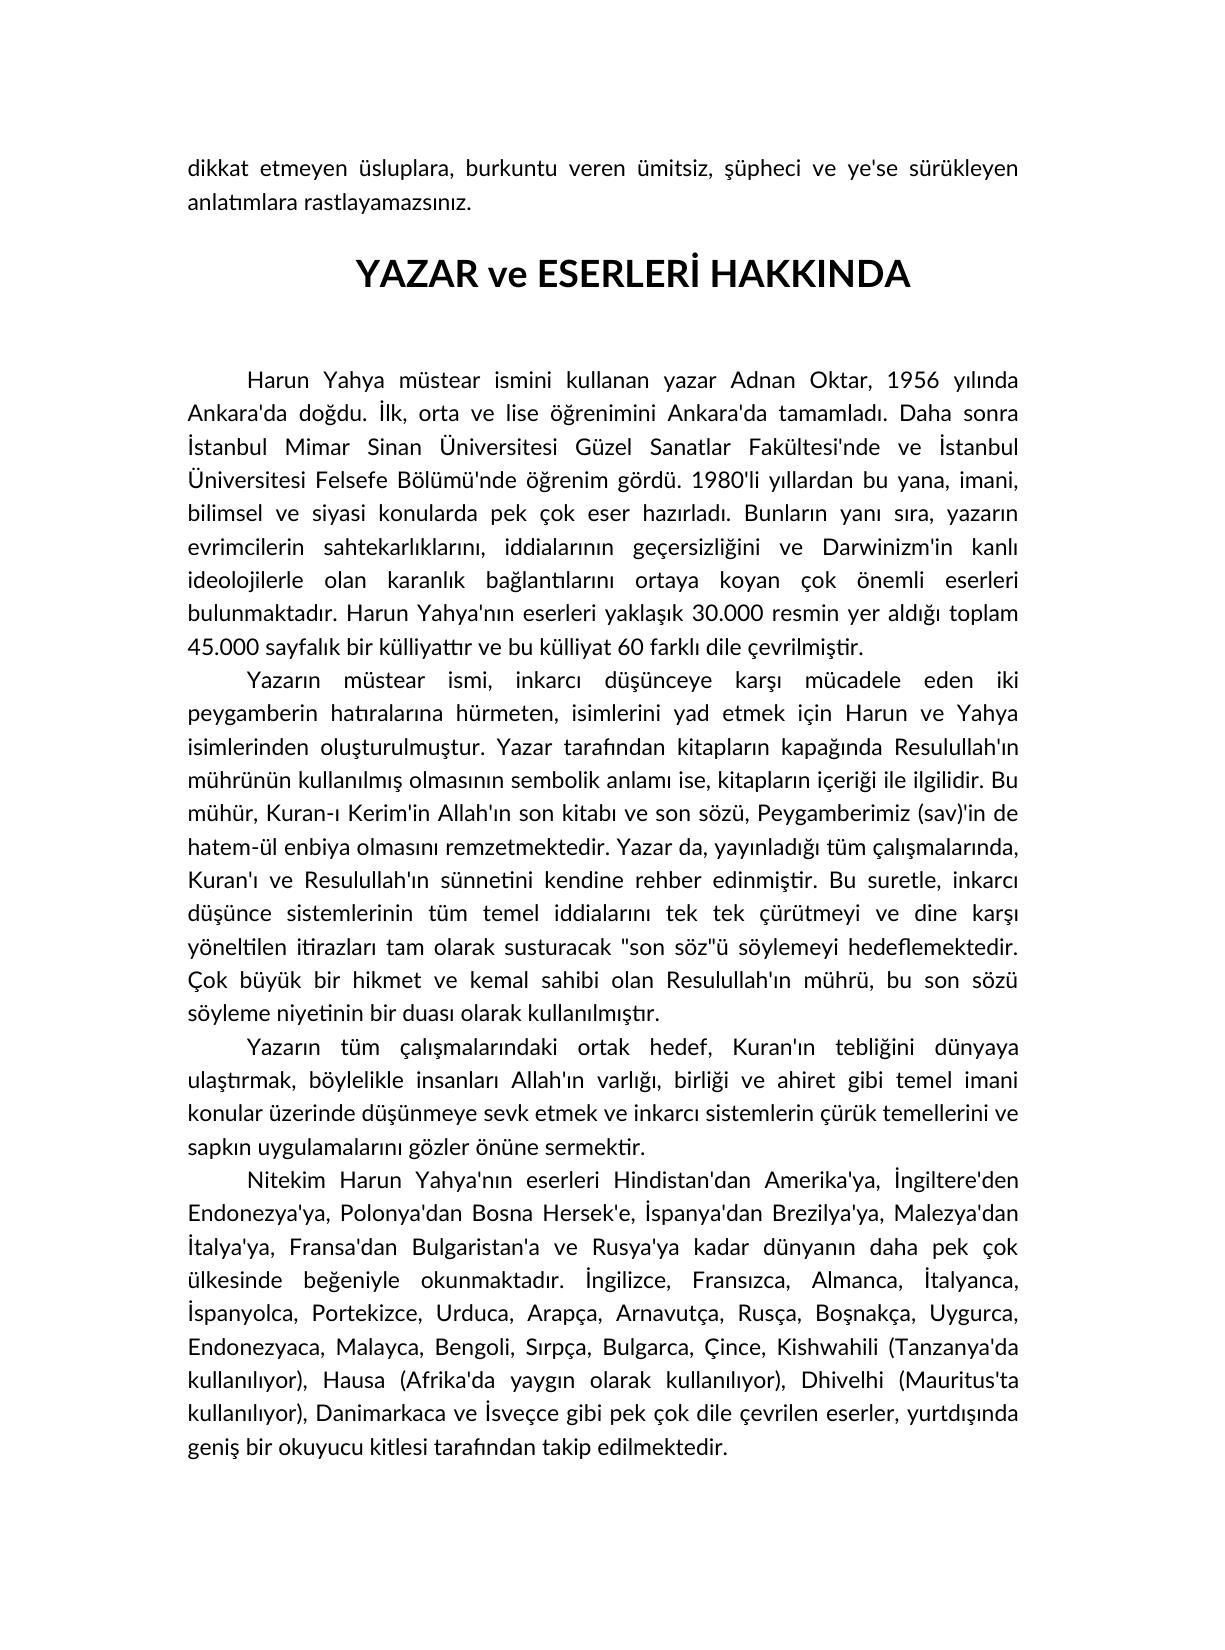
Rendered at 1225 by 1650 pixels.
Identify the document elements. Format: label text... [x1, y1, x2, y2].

text dikkat etmeyen üsluplara, burkuntu veren ümitsiz, şüpheci ve ye'se sürükleyen anlatımlara rastlayamazsınız. [187, 150, 1020, 217]
text Nitekim Harun Yahya'nın eserleri Hindistan'dan Amerika'ya, İngiltere'den Endonezya'ya, Polonya'dan Bosna Hersek'e, İspanya'dan Brezilya'ya, Malezya'dan İtalya'ya, Fransa'dan Bulgaristan'a ve Rusya'ya kadar dünyanın daha pek çok ülkesinde beğeniyle okunmaktadır. İngilizce, Fransızca, Almanca, İtalyanca, İspanyolca, Portekizce, Urduca, Arapça, Arnavutça, Rusça, Boşnakça, Uygurca, Endonezyaca, Malayca, Bengoli, Sırpça, Bulgarca, Çince, Kishwahili (Tanzanya'da kullanılıyor), Hausa (Afrika'da yaygın olarak kullanılıyor), Dhivelhi (Mauritus'ta kullanılıyor), Danimarkaca ve İsveçce gibi pek çok dile çevrilen eserler, yurtdışında geniş bir okuyucu kitlesi tarafından takip edilmektedir. [187, 1162, 1020, 1462]
text Harun Yahya müstear ismini kullanan yazar Adnan Oktar, 1956 yılında Ankara'da doğdu. İlk, orta ve lise öğrenimini Ankara'da tamamladı. Daha sonra İstanbul Mimar Sinan Üniversitesi Güzel Sanatlar Fakültesi'nde ve İstanbul Üniversitesi Felsefe Bölümü'nde öğrenim gördü. 1980'li yıllardan bu yana, imani, bilimsel ve siyasi konularda pek çok eser hazırladı. Bunların yanı sıra, yazarın evrimcilerin sahtekarlıklarını, iddialarının geçersizliğini ve Darwinizm'in kanlı ideolojilerle olan karanlık bağlantılarını ortaya koyan çok önemli eserleri bulunmaktadır. Harun Yahya'nın eserleri yaklaşık 30.000 resmin yer aldığı toplam 45.000 sayfalık bir külliyattır ve bu külliyat 60 farklı dile çevrilmiştir. [187, 362, 1020, 662]
text Yazarın müstear ismi, inkarcı düşünceye karşı mücadele eden iki peygamberin hatıralarına hürmeten, isimlerini yad etmek için Harun ve Yahya isimlerinden oluşturulmuştur. Yazar tarafından kitapların kapağında Resulullah'ın mührünün kullanılmış olmasının sembolik anlamı ise, kitapların içeriği ile ilgilidir. Bu mühür, Kuran-ı Kerim'in Allah'ın son kitabı ve son sözü, Peygamberimiz (sav)'in de hatem-ül enbiya olmasını remzetmektedir. Yazar da, yayınladığı tüm çalışmalarında, Kuran'ı ve Resulullah'ın sünnetini kendine rehber edinmiştir. Bu suretle, inkarcı düşünce sistemlerinin tüm temel iddialarını tek tek çürütmeyi ve dine karşı yöneltilen itirazları tam olarak susturacak "son söz"ü söylemeyi hedeflemektedir. Çok büyük bir hikmet ve kemal sahibi olan Resulullah'ın mührü, bu son sözü söyleme niyetinin bir duası olarak kullanılmıştır. [187, 662, 1020, 1028]
text Yazarın tüm çalışmalarındaki ortak hedef, Kuran'ın tebliğini dünyaya ulaştırmak, böylelikle insanları Allah'ın varlığı, birliği ve ahiret gibi temel imani konular üzerinde düşünmeye sevk etmek ve inkarcı sistemlerin çürük temellerini ve sapkın uygulamalarını gözler önüne sermektir. [187, 1028, 1020, 1162]
subtitle YAZAR ve ESERLERİ HAKKINDA [187, 250, 1020, 295]
